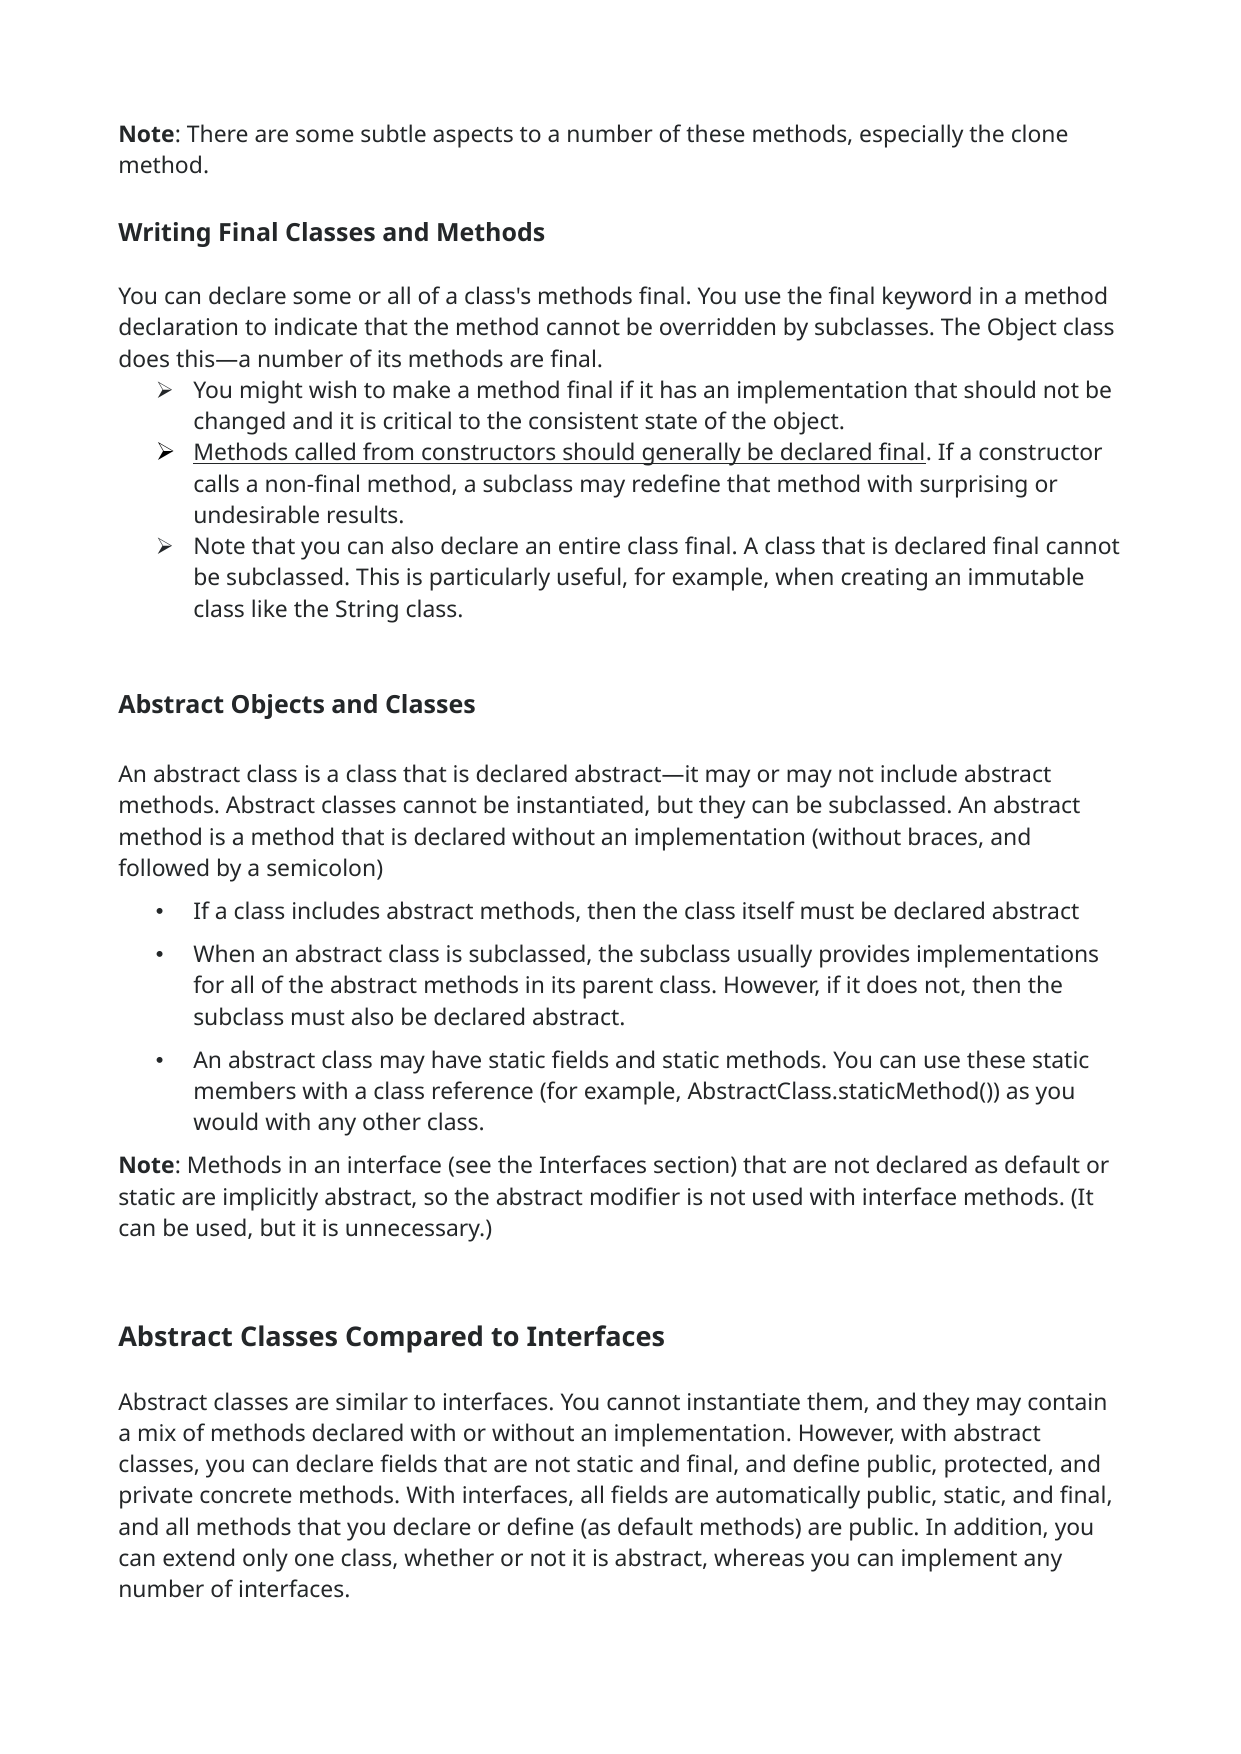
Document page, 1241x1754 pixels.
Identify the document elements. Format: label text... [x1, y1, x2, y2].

list When an abstract class is subclassed, the subclass usually provides implementations for all of the abstract methods in its parent class. However, if it does not, then the subclass must also be declared abstract. [156, 938, 1122, 1032]
text Abstract Objects and Classes [118, 687, 1122, 721]
list If a class includes abstract methods, then the class itself must be declared abstract [156, 895, 1122, 926]
text Abstract classes are similar to interfaces. You cannot instantiate them, and they may contain a mix of methods declared with or without an implementation. However, with abstract classes, you can declare fields that are not static and final, and define public, protected, and private concrete methods. With interfaces, all fields are automatically public, static, and final, and all methods that you declare or define (as default methods) are public. In addition, you can extend only one class, whether or not it is abstract, whereas you can implement any number of interfaces. [118, 1385, 1122, 1604]
list An abstract class may have static fields and static methods. You can use these static members with a class reference (for example, AbstractClass.staticMethod()) as you would with any other class. [156, 1044, 1122, 1138]
text Writing Final Classes and Methods [118, 215, 1122, 249]
text Note: Methods in an interface (see the Interfaces section) that are not declared as default or static are implicitly abstract, so the abstract modifier is not used with interface methods. (It can be used, but it is unnecessary.) [118, 1149, 1122, 1243]
text Note: There are some subtle aspects to a number of these methods, especially the clone method. [118, 118, 1122, 181]
list Methods called from constructors should generally be declared final. If a constructor calls a non-final method, a subclass may redefine that method with surprising or undesirable results. [156, 436, 1122, 530]
list You might wish to make a method final if it has an implementation that should not be changed and it is critical to the consistent state of the object. [156, 374, 1122, 436]
text You can declare some or all of a class's methods final. You use the final keyword in a method declaration to indicate that the method cannot be overridden by subclasses. The Object class does this—a number of its methods are final. [118, 280, 1122, 374]
text Abstract Classes Compared to Interfaces [118, 1317, 1122, 1354]
list Note that you can also declare an entire class final. A class that is declared final cannot be subclassed. This is particularly useful, for example, when creating an immutable class like the String class. [156, 530, 1122, 624]
text An abstract class is a class that is declared abstract—it may or may not include abstract methods. Abstract classes cannot be instantiated, but they can be subclassed. An abstract method is a method that is declared without an implementation (without braces, and followed by a semicolon) [118, 758, 1122, 883]
